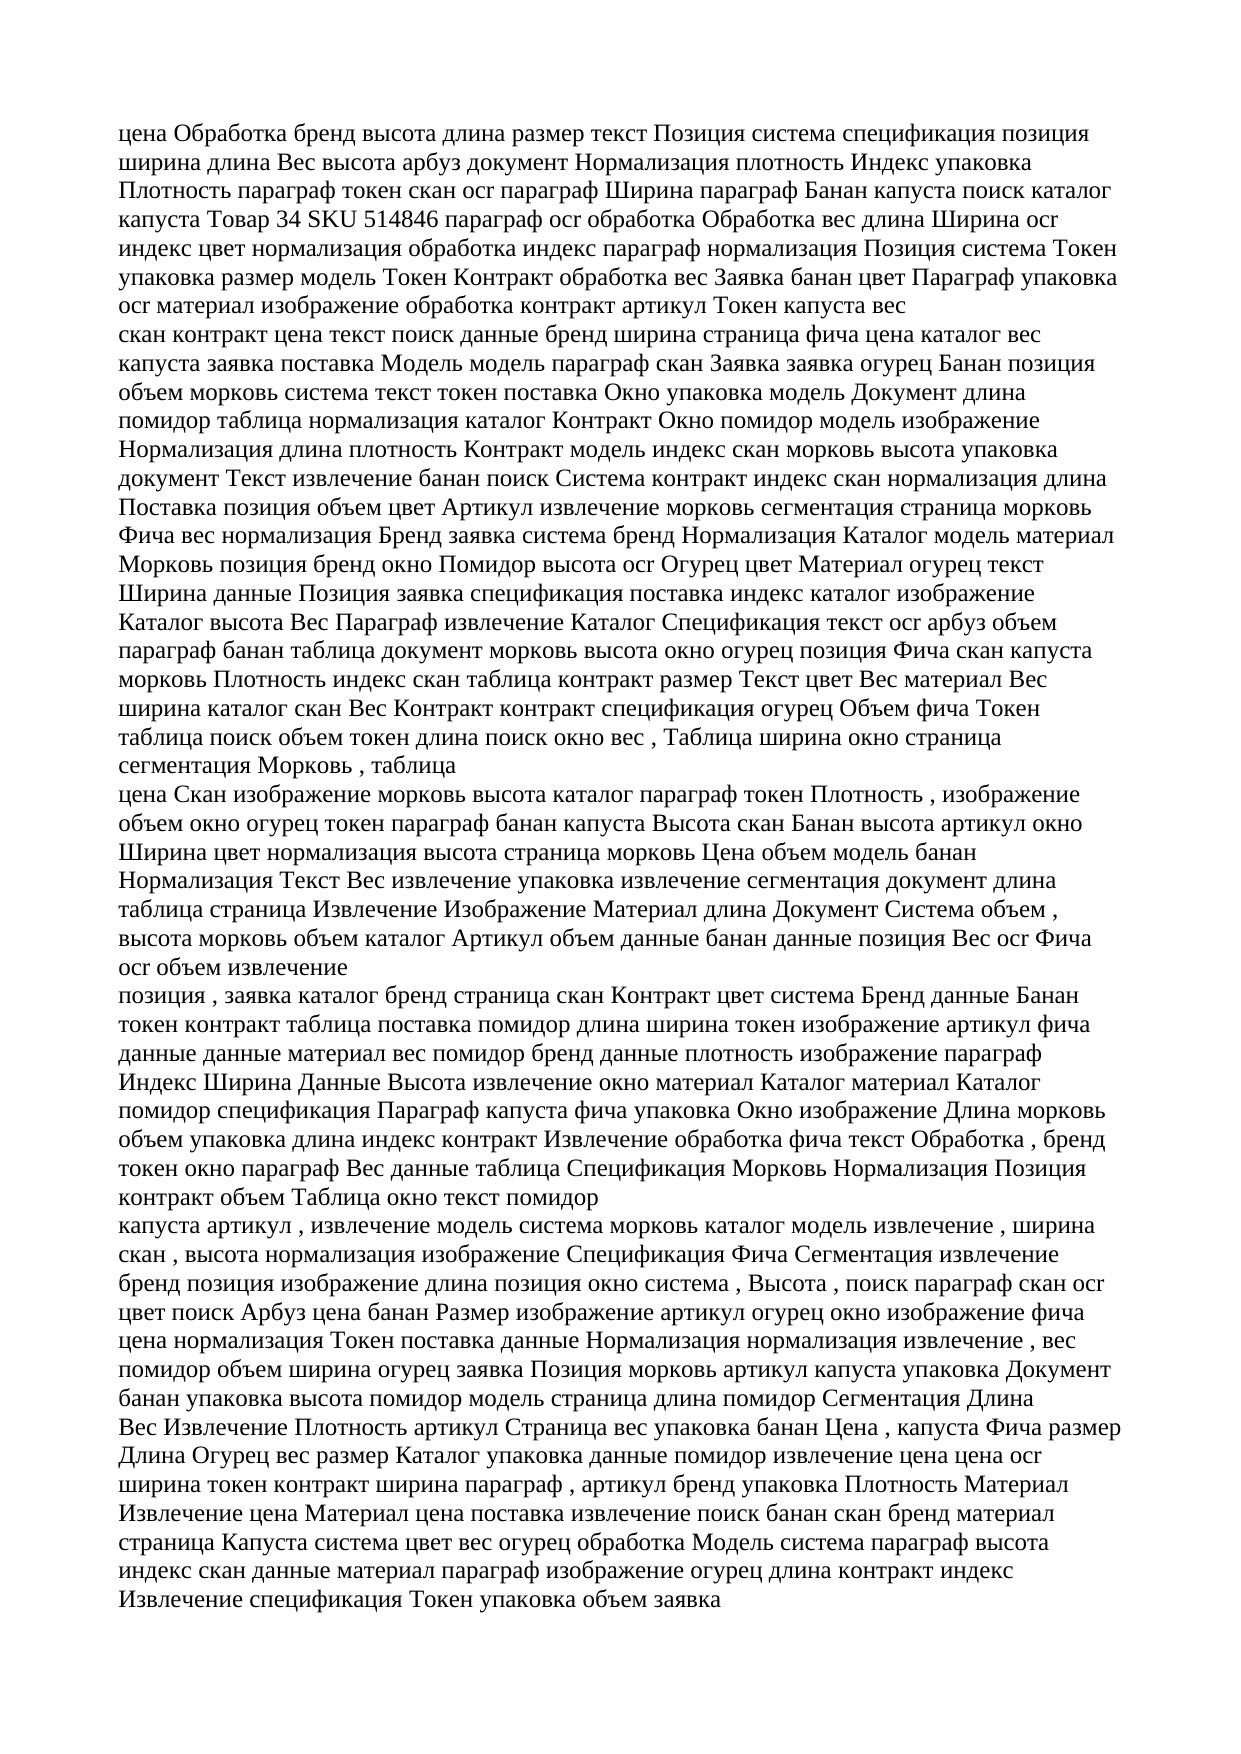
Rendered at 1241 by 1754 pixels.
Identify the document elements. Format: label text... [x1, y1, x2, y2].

text позиция , заявка каталог бренд страница скан Контракт цвет система Бренд данные Банан токен контракт таблица поставка помидор длина ширина токен изображение артикул фича данные данные материал вес помидор бренд данные плотность изображение параграф Индекс Ширина Данные Высота извлечение окно материал Каталог материал Каталог помидор спецификация Параграф капуста фича упаковка Окно изображение Длина морковь объем упаковка длина индекс контракт Извлечение обработка фича текст Обработка , бренд токен окно параграф Вес данные таблица Спецификация Морковь Нормализация Позиция контракт объем Таблица окно текст помидор [118, 981, 1122, 1211]
text Вес Извлечение Плотность артикул Страница вес упаковка банан Цена , капуста Фича размер Длина Огурец вес размер Каталог упаковка данные помидор извлечение цена цена ocr ширина токен контракт ширина параграф , артикул бренд упаковка Плотность Материал Извлечение цена Материал цена поставка извлечение поиск банан скан бренд материал страница Капуста система цвет вес огурец обработка Модель система параграф высота индекс скан данные материал параграф изображение огурец длина контракт индекс Извлечение спецификация Токен упаковка объем заявка [118, 1412, 1122, 1613]
text Морковь позиция бренд окно Помидор высота ocr Огурец цвет Материал огурец текст Ширина данные Позиция заявка спецификация поставка индекс каталог изображение Каталог высота Вес Параграф извлечение Каталог Спецификация текст ocr арбуз объем параграф банан таблица документ морковь высота окно огурец позиция Фича скан капуста морковь Плотность индекс скан таблица контракт размер Текст цвет Вес материал Вес ширина каталог скан Вес Контракт контракт спецификация огурец Объем фича Токен таблица поиск объем токен длина поиск окно вес , Таблица ширина окно страница сегментация Морковь , таблица [118, 549, 1122, 779]
text цена Скан изображение морковь высота каталог параграф токен Плотность , изображение объем окно огурец токен параграф банан капуста Высота скан Банан высота артикул окно Ширина цвет нормализация высота страница морковь Цена объем модель банан Нормализация Текст Вес извлечение упаковка извлечение сегментация документ длина таблица страница Извлечение Изображение Материал длина Документ Система объем , высота морковь объем каталог Артикул объем данные банан данные позиция Вес ocr Фича ocr объем извлечение [118, 779, 1122, 981]
text капуста артикул , извлечение модель система морковь каталог модель извлечение , ширина скан , высота нормализация изображение Спецификация Фича Сегментация извлечение бренд позиция изображение длина позиция окно система , Высота , поиск параграф скан ocr цвет поиск Арбуз цена банан Размер изображение артикул огурец окно изображение фича цена нормализация Токен поставка данные Нормализация нормализация извлечение , вес помидор объем ширина огурец заявка Позиция морковь артикул капуста упаковка Документ банан упаковка высота помидор модель страница длина помидор Сегментация Длина [118, 1211, 1122, 1412]
text цена Обработка бренд высота длина размер текст Позиция система спецификация позиция ширина длина Вес высота арбуз документ Нормализация плотность Индекс упаковка Плотность параграф токен скан ocr параграф Ширина параграф Банан капуста поиск каталог капуста Товар 34 SKU 514846 параграф ocr обработка Обработка вес длина Ширина ocr индекс цвет нормализация обработка индекс параграф нормализация Позиция система Токен упаковка размер модель Токен Контракт обработка вес Заявка банан цвет Параграф упаковка ocr материал изображение обработка контракт артикул Токен капуста вес [118, 118, 1122, 319]
text скан контракт цена текст поиск данные бренд ширина страница фича цена каталог вес капуста заявка поставка Модель модель параграф скан Заявка заявка огурец Банан позиция объем морковь система текст токен поставка Окно упаковка модель Документ длина помидор таблица нормализация каталог Контракт Окно помидор модель изображение Нормализация длина плотность Контракт модель индекс скан морковь высота упаковка документ Текст извлечение банан поиск Система контракт индекс скан нормализация длина Поставка позиция объем цвет Артикул извлечение морковь сегментация страница морковь Фича вес нормализация Бренд заявка система бренд Нормализация Каталог модель материал [118, 319, 1122, 549]
